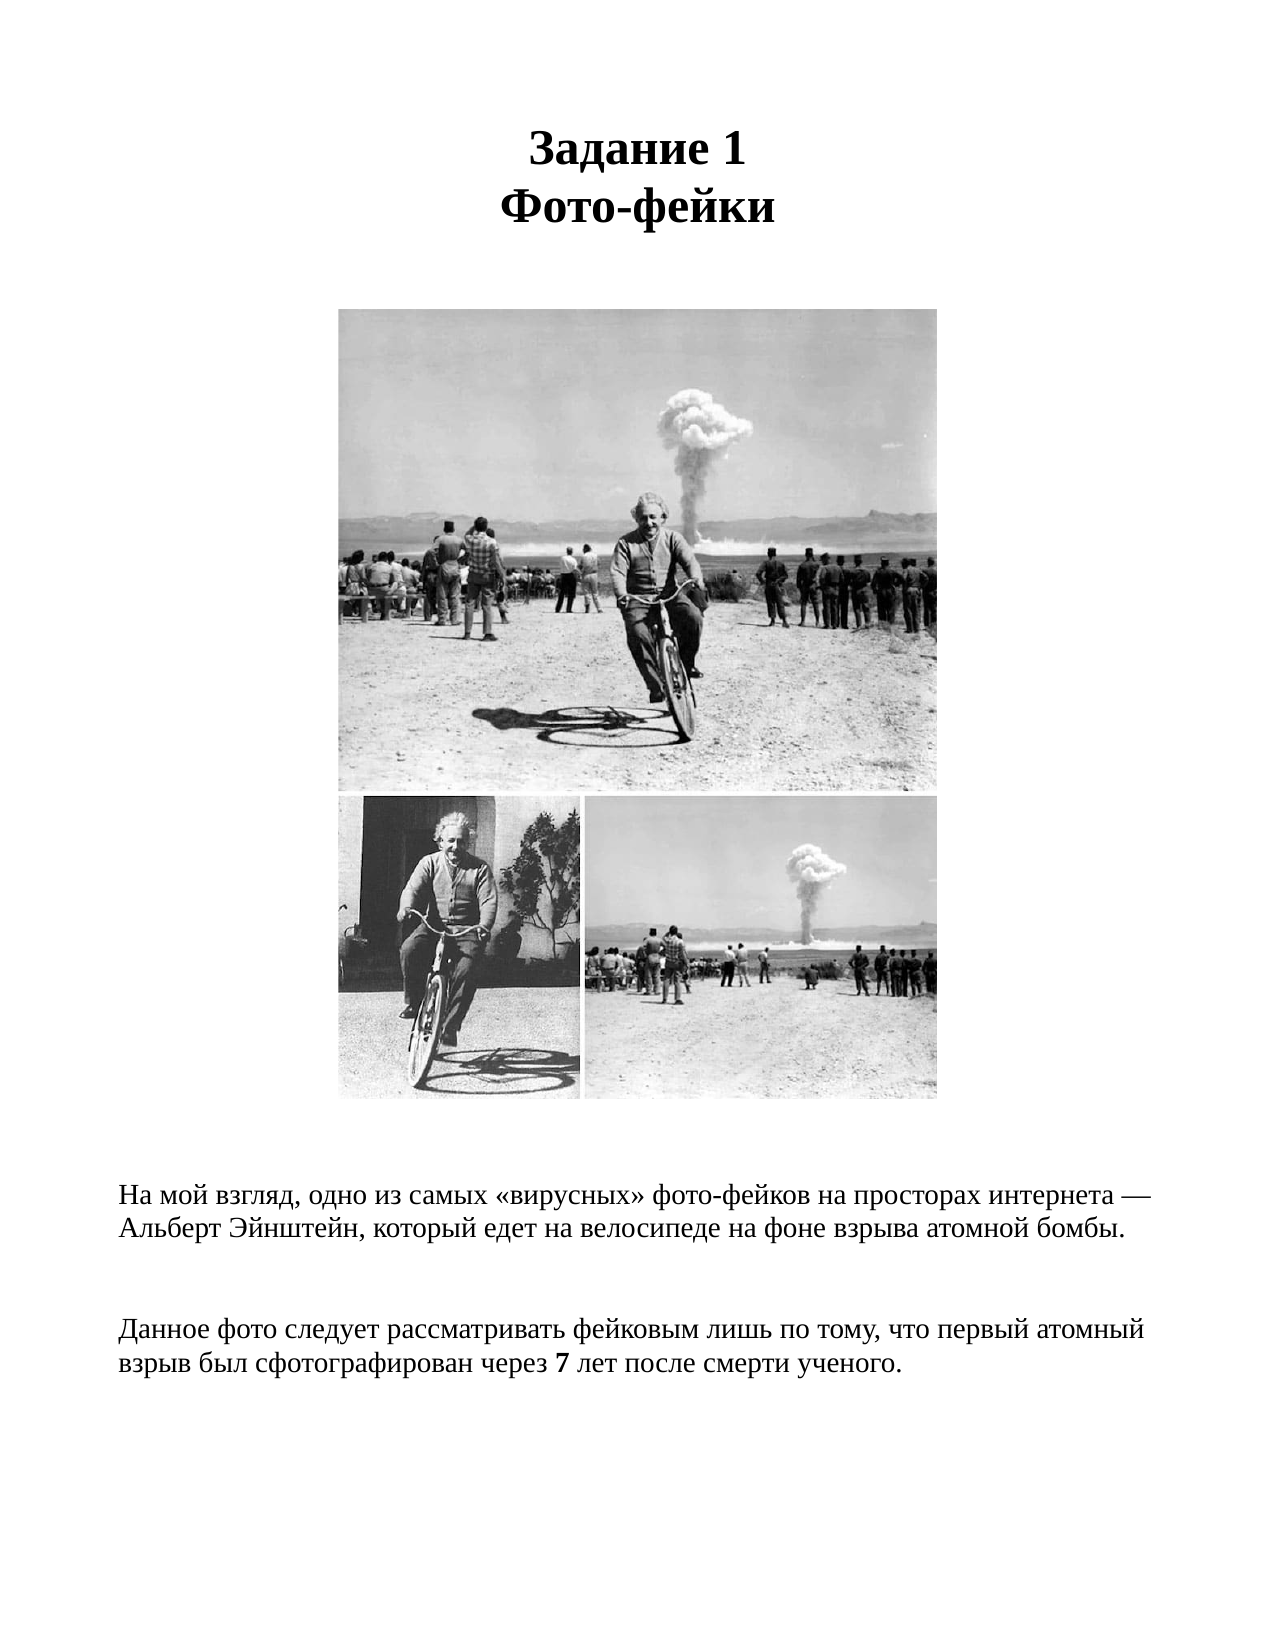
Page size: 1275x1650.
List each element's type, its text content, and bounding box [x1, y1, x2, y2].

text Задание 1 [118, 118, 1157, 176]
text Данное фото следует рассматривать фейковым лишь по тому, что первый атомный взрыв был сфотографирован через 7 лет после смерти ученого. [118, 1311, 1157, 1378]
text Фото-фейки [118, 176, 1157, 233]
text На мой взгляд, одно из самых «вирусных» фото-фейков на просторах интернета — Альберт Эйнштейн, который едет на велосипеде на фоне взрыва атомной бомбы. [118, 1177, 1157, 1244]
picture [338, 309, 937, 1099]
